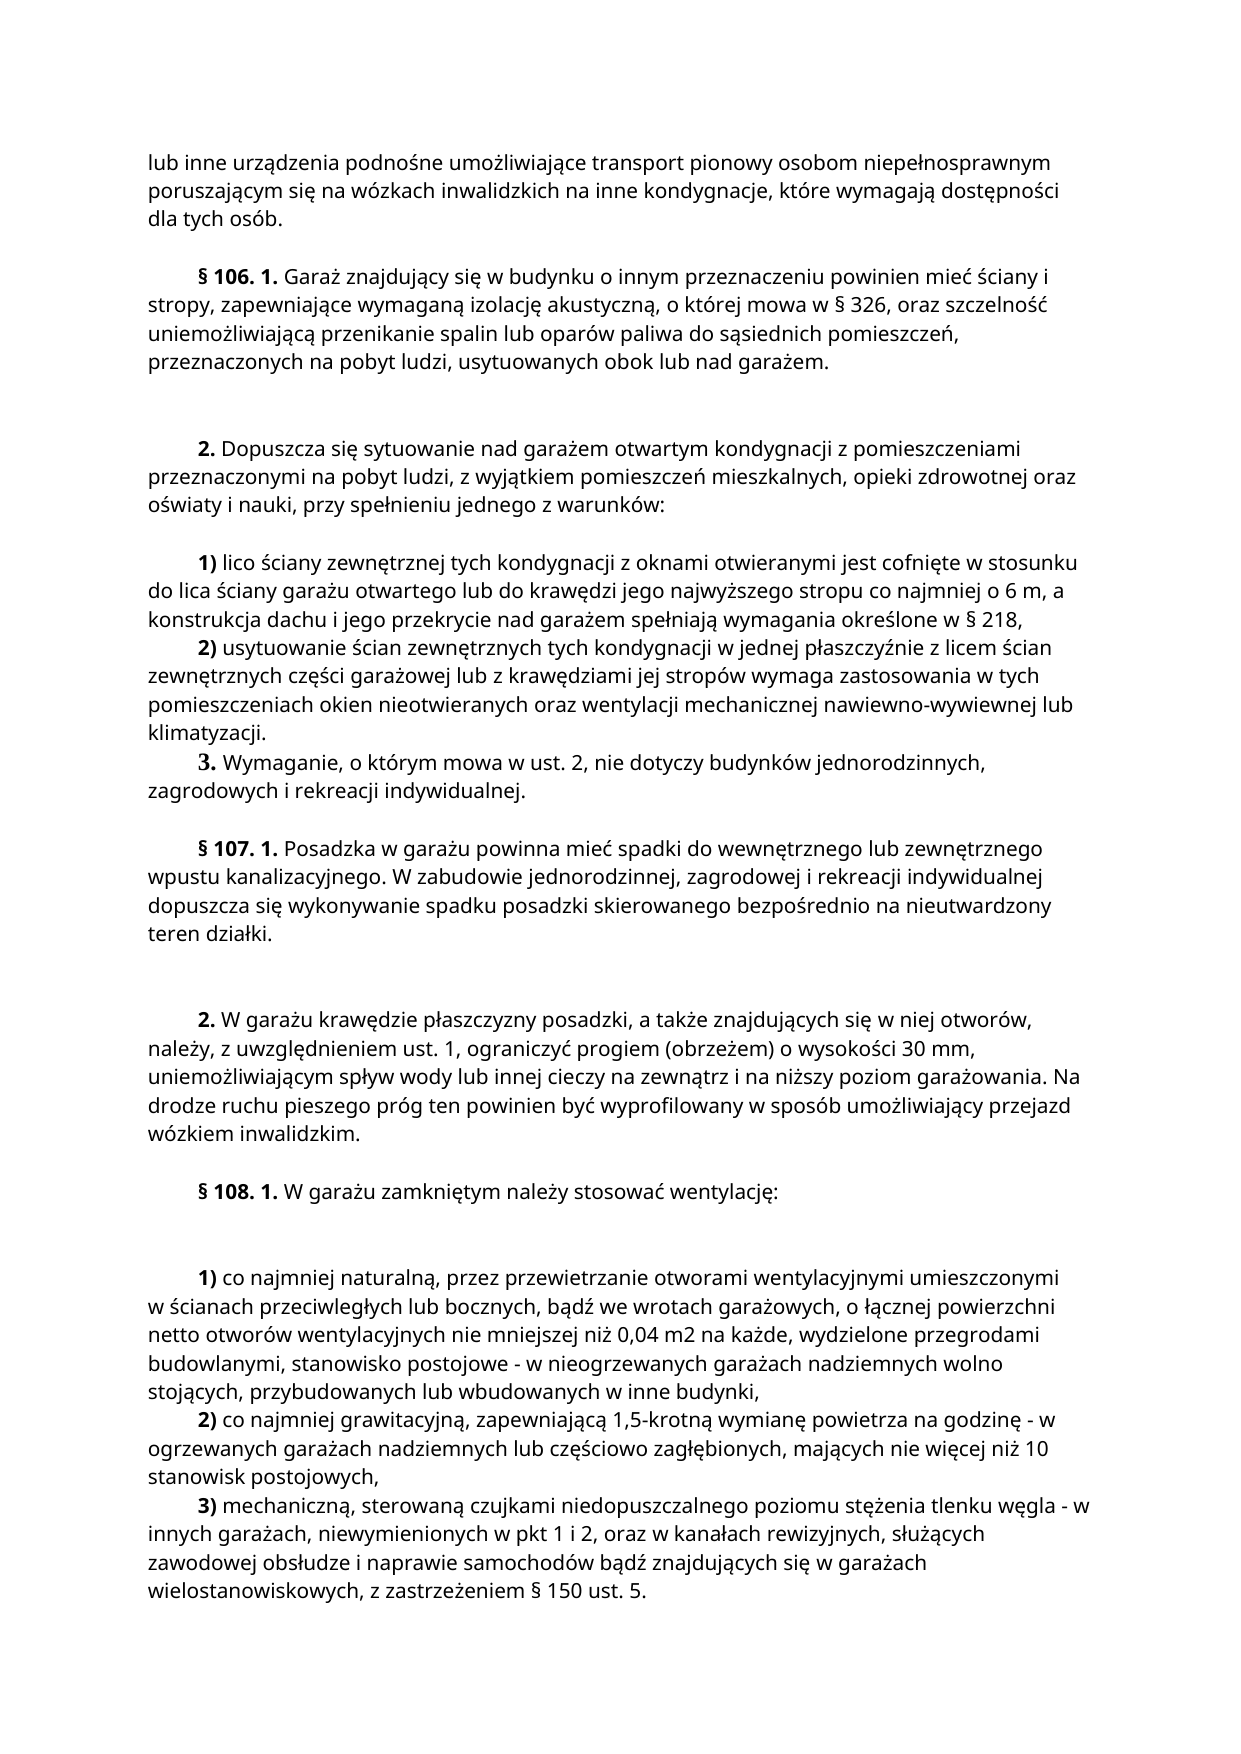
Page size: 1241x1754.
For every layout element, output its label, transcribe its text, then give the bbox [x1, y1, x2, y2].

text 3. Wymaganie, o którym mowa w ust. 2, nie dotyczy budynków jednorodzinnych, zagrodowych i rekreacji indywidualnej. [148, 747, 1093, 805]
text 2. W garażu krawędzie płaszczyzny posadzki, a także znajdujących się w niej otworów, należy, z uwzględnieniem ust. 1, ograniczyć progiem (obrzeżem) o wysokości 30 mm, uniemożliwiającym spływ wody lub innej cieczy na zewnątrz i na niższy poziom garażowania. Na drodze ruchu pieszego próg ten powinien być wyprofilowany w sposób umożliwiający przejazd wózkiem inwalidzkim. [148, 1006, 1093, 1148]
text 1) lico ściany zewnętrznej tych kondygnacji z oknami otwieranymi jest cofnięte w stosunku do lica ściany garażu otwartego lub do krawędzi jego najwyższego stropu co najmniej o 6 m, a konstrukcja dachu i jego przekrycie nad garażem spełniają wymagania określone w § 218, [148, 548, 1093, 633]
text § 107. 1. Posadzka w garażu powinna mieć spadki do wewnętrznego lub zewnętrznego wpustu kanalizacyjnego. W zabudowie jednorodzinnej, zagrodowej i rekreacji indywidualnej dopuszcza się wykonywanie spadku posadzki skierowanego bezpośrednio na nieutwardzony teren działki. [148, 834, 1093, 976]
text 1) co najmniej naturalną, przez przewietrzanie otworami wentylacyjnymi umieszczonymi w ścianach przeciwległych lub bocznych, bądź we wrotach garażowych, o łącznej powierzchni netto otworów wentylacyjnych nie mniejszej niż 0,04 m2 na każde, wydzielone przegrodami budowlanymi, stanowisko postojowe - w nieogrzewanych garażach nadziemnych wolno stojących, przybudowanych lub wbudowanych w inne budynki, [148, 1263, 1093, 1406]
text § 106. 1. Garaż znajdujący się w budynku o innym przeznaczeniu powinien mieć ściany i stropy, zapewniające wymaganą izolację akustyczną, o której mowa w § 326, oraz szczelność uniemożliwiającą przenikanie spalin lub oparów paliwa do sąsiednich pomieszczeń, przeznaczonych na pobyt ludzi, usytuowanych obok lub nad garażem. [148, 262, 1093, 404]
text 3) mechaniczną, sterowaną czujkami niedopuszczalnego poziomu stężenia tlenku węgla - w innych garażach, niewymienionych w pkt 1 i 2, oraz w kanałach rewizyjnych, służących zawodowej obsłudze i naprawie samochodów bądź znajdujących się w garażach wielostanowiskowych, z zastrzeżeniem § 150 ust. 5. [148, 1491, 1093, 1604]
text 2) usytuowanie ścian zewnętrznych tych kondygnacji w jednej płaszczyźnie z licem ścian zewnętrznych części garażowej lub z krawędziami jej stropów wymaga zastosowania w tych pomieszczeniach okien nieotwieranych oraz wentylacji mechanicznej nawiewno-wywiewnej lub klimatyzacji. [148, 633, 1093, 747]
text 2. Dopuszcza się sytuowanie nad garażem otwartym kondygnacji z pomieszczeniami przeznaczonymi na pobyt ludzi, z wyjątkiem pomieszczeń mieszkalnych, opieki zdrowotnej oraz oświaty i nauki, przy spełnieniu jednego z warunków: [148, 434, 1093, 548]
text § 108. 1. W garażu zamkniętym należy stosować wentylację: [148, 1177, 1093, 1234]
text lub inne urządzenia podnośne umożliwiające transport pionowy osobom niepełnosprawnym poruszającym się na wózkach inwalidzkich na inne kondygnacje, które wymagają dostępności dla tych osób. [148, 148, 1093, 233]
text 2) co najmniej grawitacyjną, zapewniającą 1,5-krotną wymianę powietrza na godzinę - w ogrzewanych garażach nadziemnych lub częściowo zagłębionych, mających nie więcej niż 10 stanowisk postojowych, [148, 1406, 1093, 1491]
